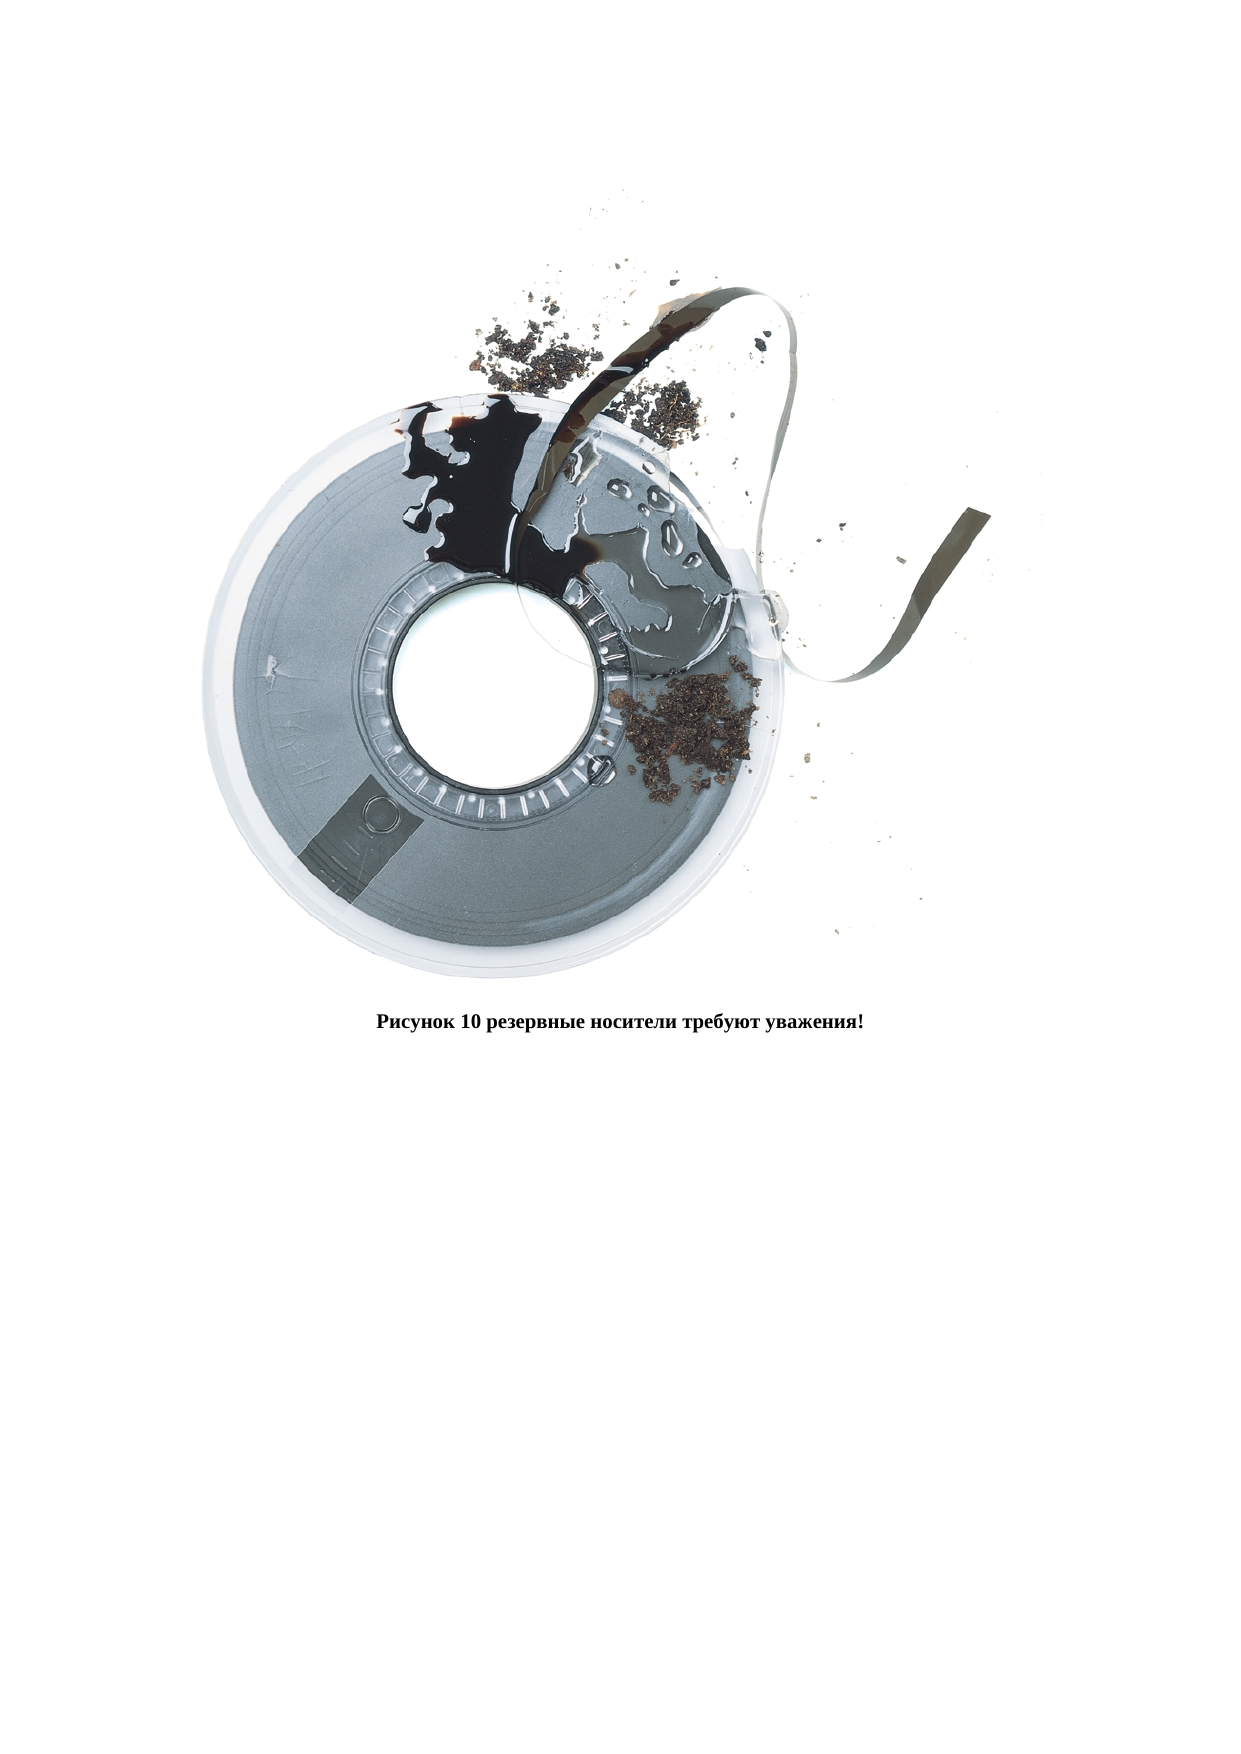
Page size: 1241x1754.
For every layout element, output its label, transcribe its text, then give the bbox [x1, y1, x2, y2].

picture [187, 150, 1052, 997]
text Рисунок 10 резервные носители требуют уважения! [187, 1009, 1053, 1033]
